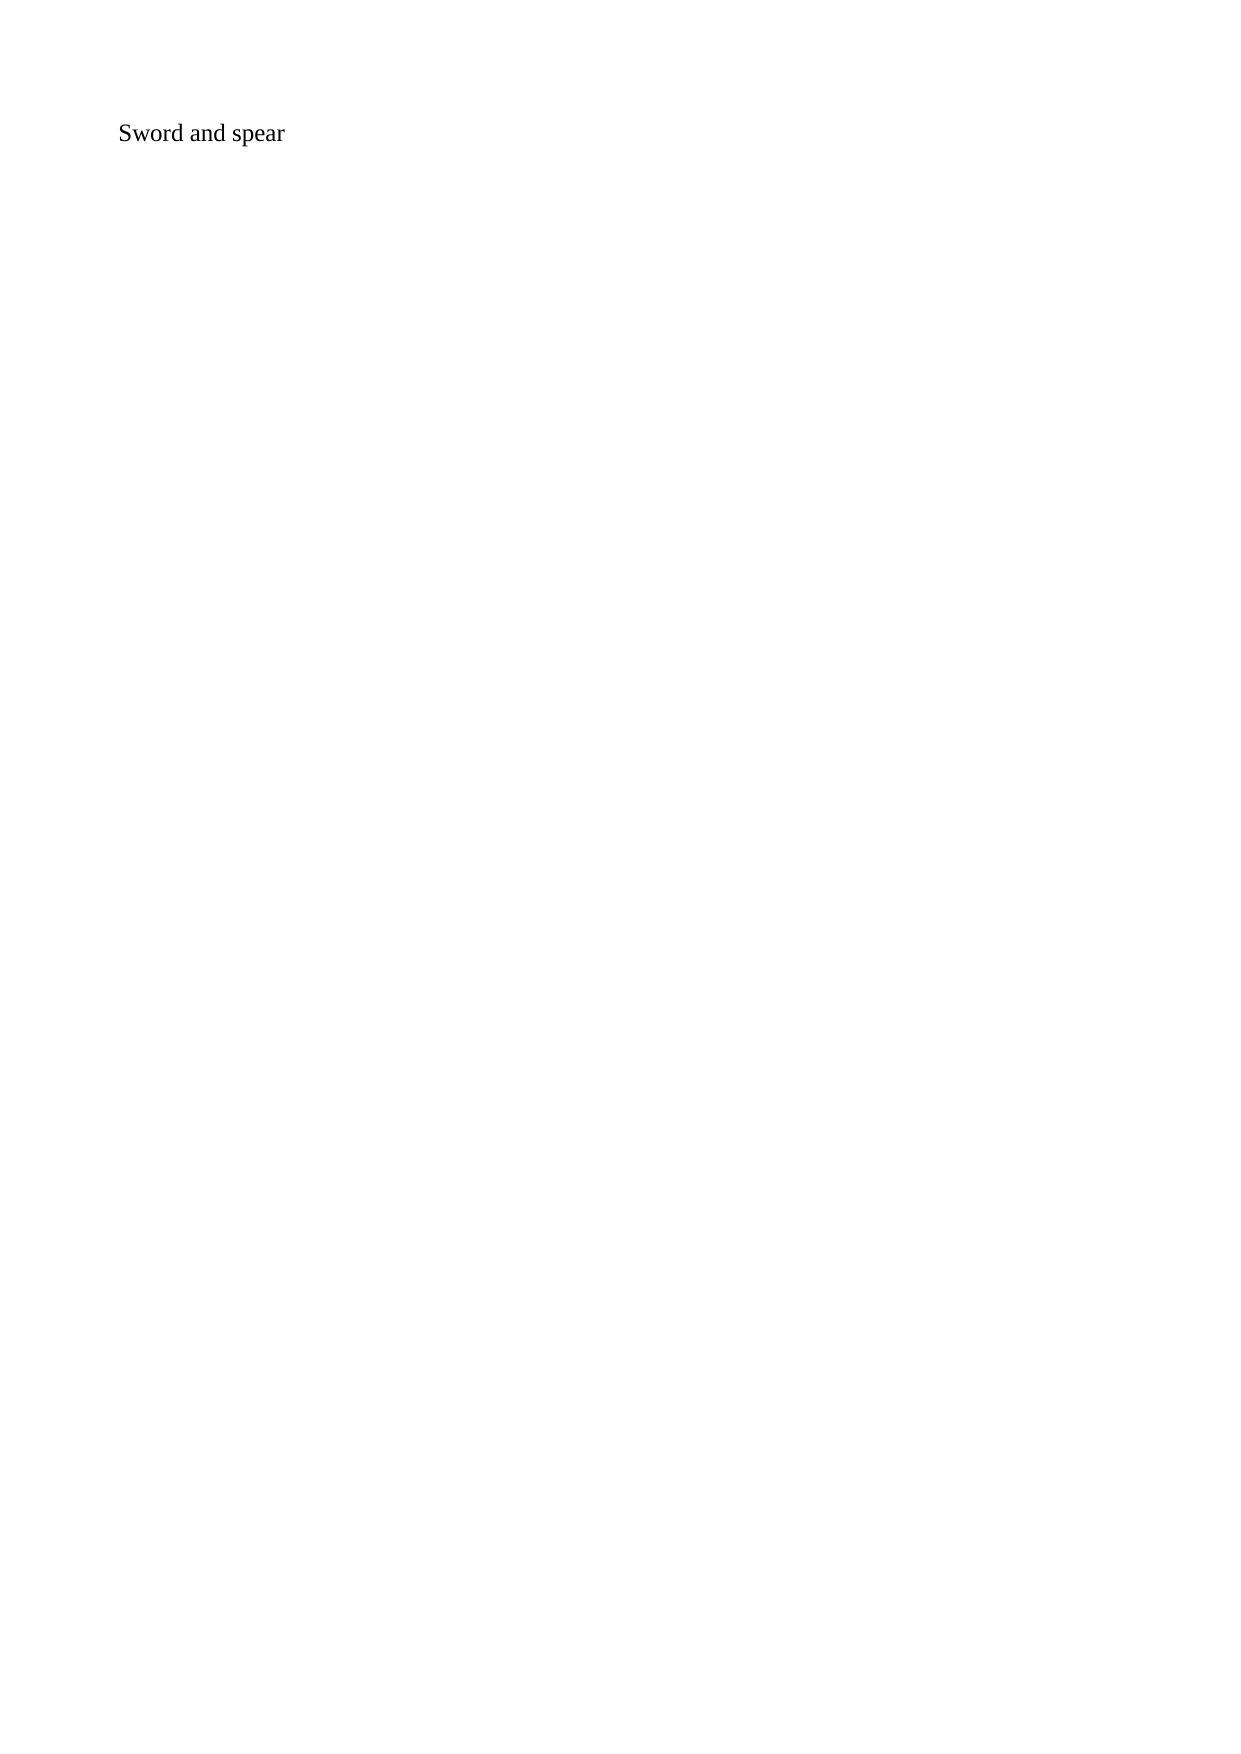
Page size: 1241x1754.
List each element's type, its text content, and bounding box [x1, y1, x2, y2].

text Sword and spear [118, 118, 1122, 147]
